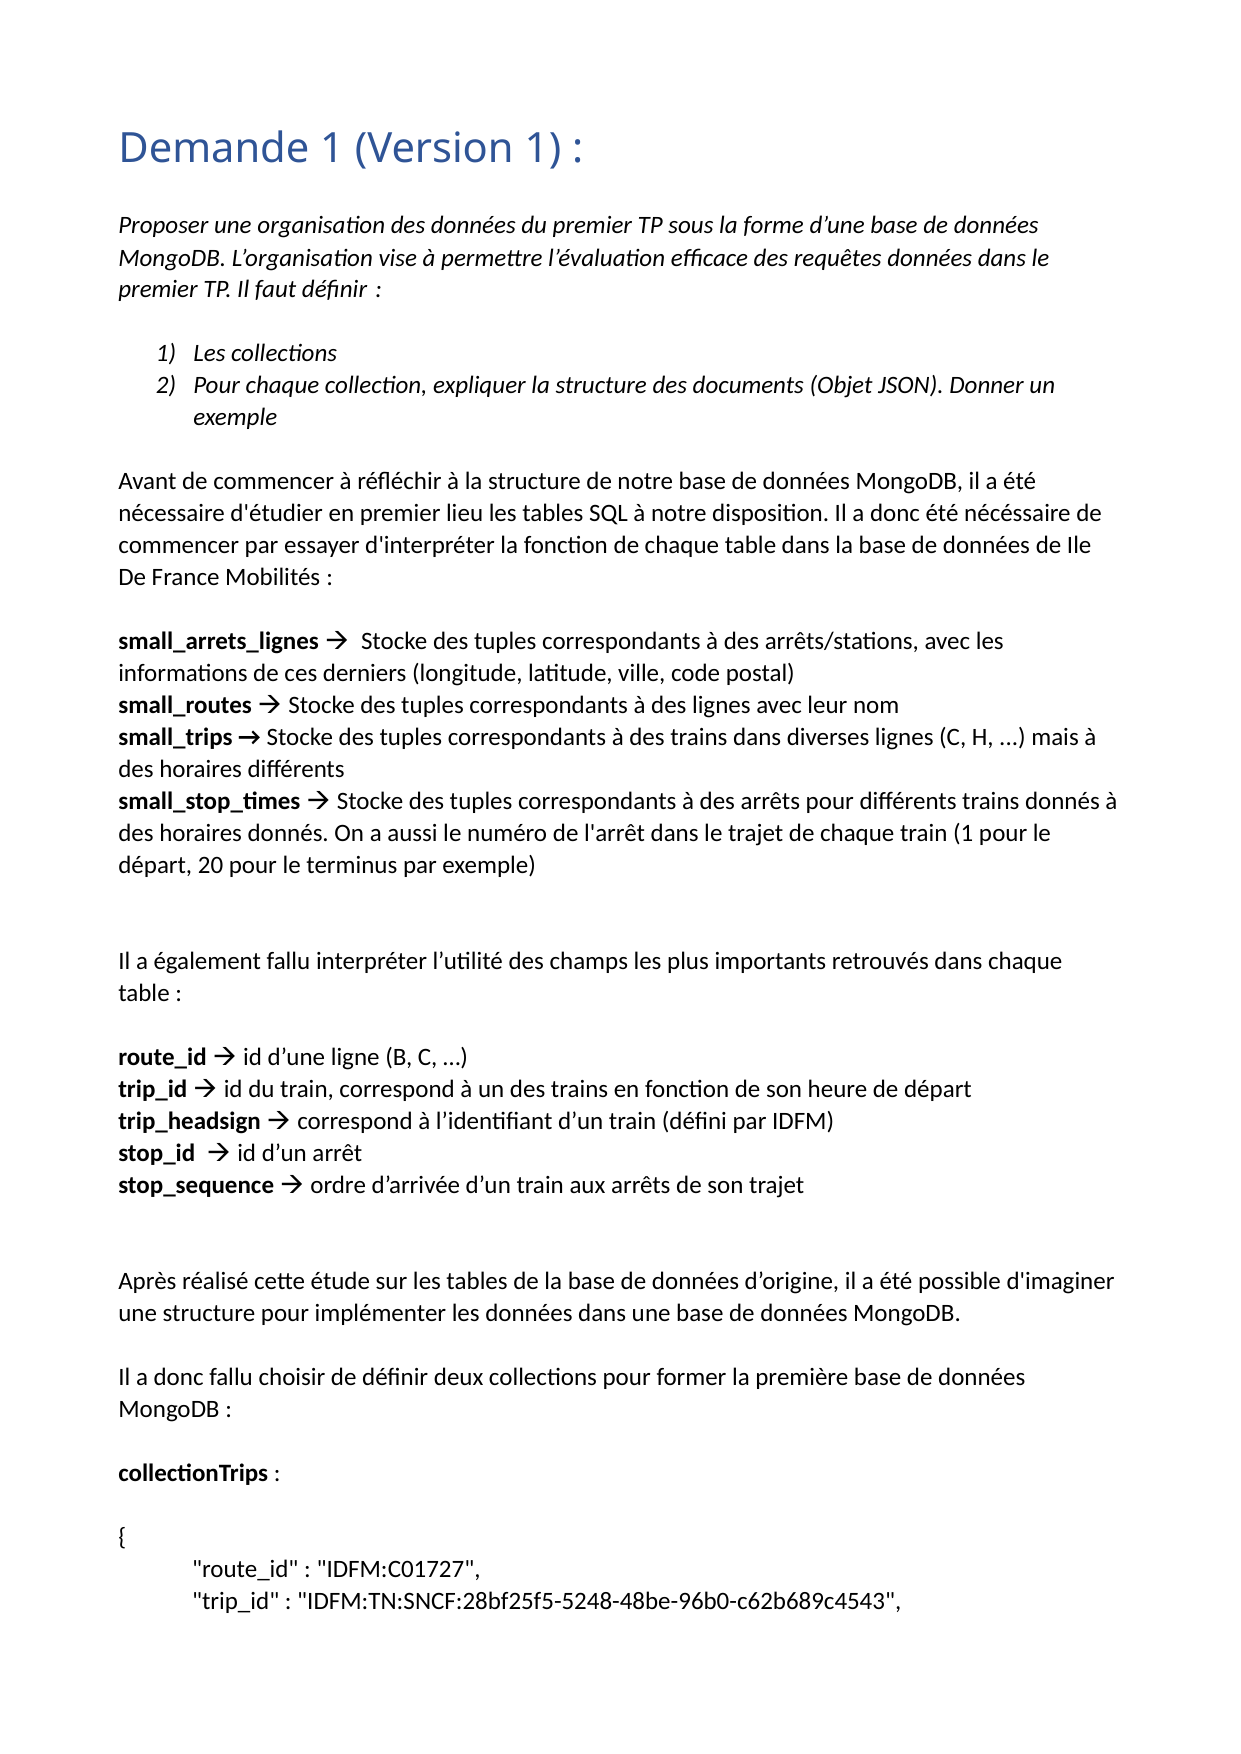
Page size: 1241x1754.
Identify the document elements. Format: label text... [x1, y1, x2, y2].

text small_routes  Stocke des tuples correspondants à des lignes avec leur nom [118, 689, 1122, 720]
text route_id  id d’une ligne (B, C, …) [118, 1041, 1122, 1072]
text small_stop_times  Stocke des tuples correspondants à des arrêts pour différents trains donnés à des horaires donnés. On a aussi le numéro de l'arrêt dans le trajet de chaque train (1 pour le départ, 20 pour le terminus par exemple) [118, 785, 1122, 880]
text stop_id  id d’un arrêt [118, 1137, 1122, 1168]
text Il a donc fallu choisir de définir deux collections pour former la première base de données MongoDB : [118, 1361, 1122, 1423]
text "route_id" : "IDFM:C01727", [118, 1553, 1122, 1583]
text Après réalisé cette étude sur les tables de la base de données d’origine, il a été possible d'imaginer une structure pour implémenter les données dans une base de données MongoDB. [118, 1265, 1122, 1327]
text "trip_id" : "IDFM:TN:SNCF:28bf25f5-5248-48be-96b0-c62b689c4543", [118, 1585, 1122, 1615]
text Il a également fallu interpréter l’utilité des champs les plus importants retrouvés dans chaque table : [118, 945, 1122, 1008]
text { [118, 1521, 1122, 1551]
text Proposer une organisation des données du premier TP sous la forme d’une base de données MongoDB. L’organisation vise à permettre l’évaluation efficace des requêtes données dans le premier TP. Il faut définir : [118, 210, 1122, 304]
text small_arrets_lignes  Stocke des tuples correspondants à des arrêts/stations, avec les informations de ces derniers (longitude, latitude, ville, code postal) [118, 625, 1122, 688]
text stop_sequence  ordre d’arrivée d’un train aux arrêts de son trajet [118, 1169, 1122, 1199]
list Pour chaque collection, expliquer la structure des documents (Objet JSON). Donner un exemple [156, 369, 1122, 432]
text collectionTrips : [118, 1457, 1122, 1487]
text trip_headsign  correspond à l’identifiant d’un train (défini par IDFM) [118, 1105, 1122, 1136]
subtitle Demande 1 (Version 1) : [118, 118, 1122, 175]
text Avant de commencer à réfléchir à la structure de notre base de données MongoDB, il a été nécessaire d'étudier en premier lieu les tables SQL à notre disposition. Il a donc été nécéssaire de commencer par essayer d'interpréter la fonction de chaque table dans la base de données de Ile De France Mobilités : [118, 466, 1122, 592]
text trip_id  id du train, correspond à un des trains en fonction de son heure de départ [118, 1073, 1122, 1104]
list Les collections [156, 338, 1122, 368]
text small_trips → Stocke des tuples correspondants à des trains dans diverses lignes (C, H, ...) mais à des horaires différents [118, 721, 1122, 784]
